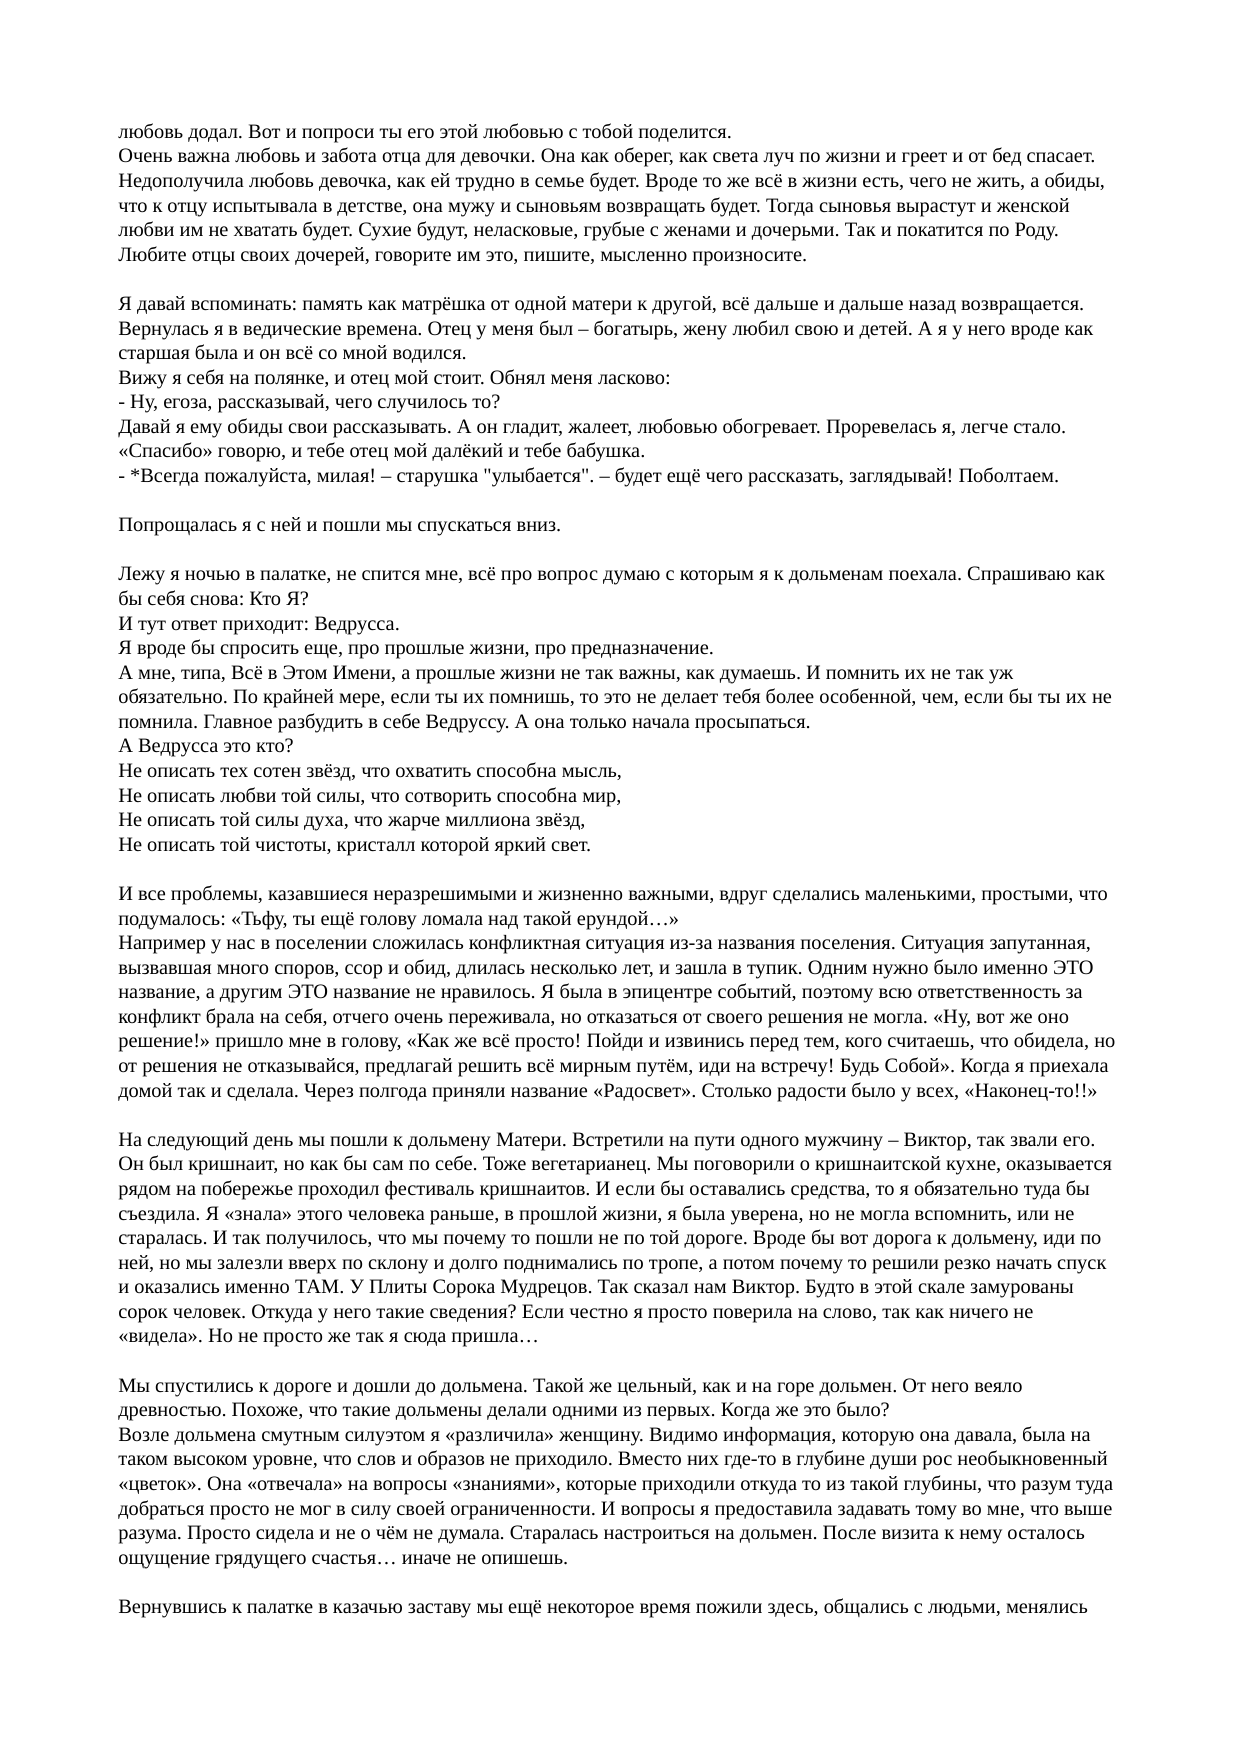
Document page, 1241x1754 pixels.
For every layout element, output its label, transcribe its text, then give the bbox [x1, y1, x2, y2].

text любовь додал. Вот и попроси ты его этой любовью с тобой поделится. Очень важна любовь и забота отца для девочки. Она как оберег, как света луч по жизни и греет и от бед спасает. Недополучила любовь девочка, как ей трудно в семье будет. Вроде то же всё в жизни есть, чего не жить, а обиды, что к отцу испытывала в детстве, она мужу и сыновьям возвращать будет. Тогда сыновья вырастут и женской любви им не хватать будет. Сухие будут, неласковые, грубые с женами и дочерьми. Так и покатится по Роду. Любите отцы своих дочерей, говорите им это, пишите, мысленно произносите. Я давай вспоминать: память как матрёшка от одной матери к другой, всё дальше и дальше назад возвращается. Вернулась я в ведические времена. Отец у меня был – богатырь, жену любил свою и детей. А я у него вроде как старшая была и он всё со мной водился. Вижу я себя на полянке, и отец мой стоит. Обнял меня ласково: - Ну, егоза, рассказывай, чего случилось то? Давай я ему обиды свои рассказывать. А он гладит, жалеет, любовью обогревает. Проревелась я, легче стало. «Спасибо» говорю, и тебе отец мой далёкий и тебе бабушка. - *Всегда пожалуйста, милая! – старушка "улыбается". – будет ещё чего рассказать, заглядывай! Поболтаем. Попрощалась я с ней и пошли мы спускаться вниз. Лежу я ночью в палатке, не спится мне, всё про вопрос думаю с которым я к дольменам поехала. Спрашиваю как бы себя снова: Кто Я? И тут ответ приходит: Ведрусса. Я вроде бы спросить еще, про прошлые жизни, про предназначение. А мне, типа, Всё в Этом Имени, а прошлые жизни не так важны, как думаешь. И помнить их не так уж обязательно. По крайней мере, если ты их помнишь, то это не делает тебя более особенной, чем, если бы ты их не помнила. Главное разбудить в себе Ведруссу. А она только начала просыпаться. А Ведрусса это кто? Не описать тех сотен звёзд, что охватить способна мысль, Не описать любви той силы, что сотворить способна мир, Не описать той силы духа, что жарче миллиона звёзд, Не описать той чистоты, кристалл которой яркий свет. И все проблемы, казавшиеся неразрешимыми и жизненно важными, вдруг сделались маленькими, простыми, что подумалось: «Тьфу, ты ещё голову ломала над такой ерундой…» Например у нас в поселении сложилась конфликтная ситуация из-за названия поселения. Ситуация запутанная, вызвавшая много споров, ссор и обид, длилась несколько лет, и зашла в тупик. Одним нужно было именно ЭТО название, а другим ЭТО название не нравилось. Я была в эпицентре событий, поэтому всю ответственность за конфликт брала на себя, отчего очень переживала, но отказаться от своего решения не могла. «Ну, вот же оно решение!» пришло мне в голову, «Как же всё просто! Пойди и извинись перед тем, кого считаешь, что обидела, но от решения не отказывайся, предлагай решить всё мирным путём, иди на встречу! Будь Собой». Когда я приехала домой так и сделала. Через полгода приняли название «Радосвет». Столько радости было у всех, «Наконец-то!!» На следующий день мы пошли к дольмену Матери. Встретили на пути одного мужчину – Виктор, так звали его. Он был кришнаит, но как бы сам по себе. Тоже вегетарианец. Мы поговорили о кришнаитской кухне, оказывается рядом на побережье проходил фестиваль кришнаитов. И если бы оставались средства, то я обязательно туда бы съездила. Я «знала» этого человека раньше, в прошлой жизни, я была уверена, но не могла вспомнить, или не старалась. И так получилось, что мы почему то пошли не по той дороге. Вроде бы вот дорога к дольмену, иди по ней, но мы залезли вверх по склону и долго поднимались по тропе, а потом почему то решили резко начать спуск и оказались именно ТАМ. У Плиты Сорока Мудрецов. Так сказал нам Виктор. Будто в этой скале замурованы сорок человек. Откуда у него такие сведения? Если честно я просто поверила на слово, так как ничего не «видела». Но не просто же так я сюда пришла… Мы спустились к дороге и дошли до дольмена. Такой же цельный, как и на горе дольмен. От него веяло древностью. Похоже, что такие дольмены делали одними из первых. Когда же это было? Возле дольмена смутным силуэтом я «различила» женщину. Видимо информация, которую она давала, была на таком высоком уровне, что слов и образов не приходило. Вместо них где-то в глубине души рос необыкновенный «цветок». Она «отвечала» на вопросы «знаниями», которые приходили откуда то из такой глубины, что разум туда добраться просто не мог в силу своей ограниченности. И вопросы я предоставила задавать тому во мне, что выше разума. Просто сидела и не о чём не думала. Старалась настроиться на дольмен. После визита к нему осталось ощущение грядущего счастья… иначе не опишешь. Вернувшись к палатке в казачью заставу мы ещё некоторое время пожили здесь, общались с людьми, менялись [118, 118, 1122, 1618]
